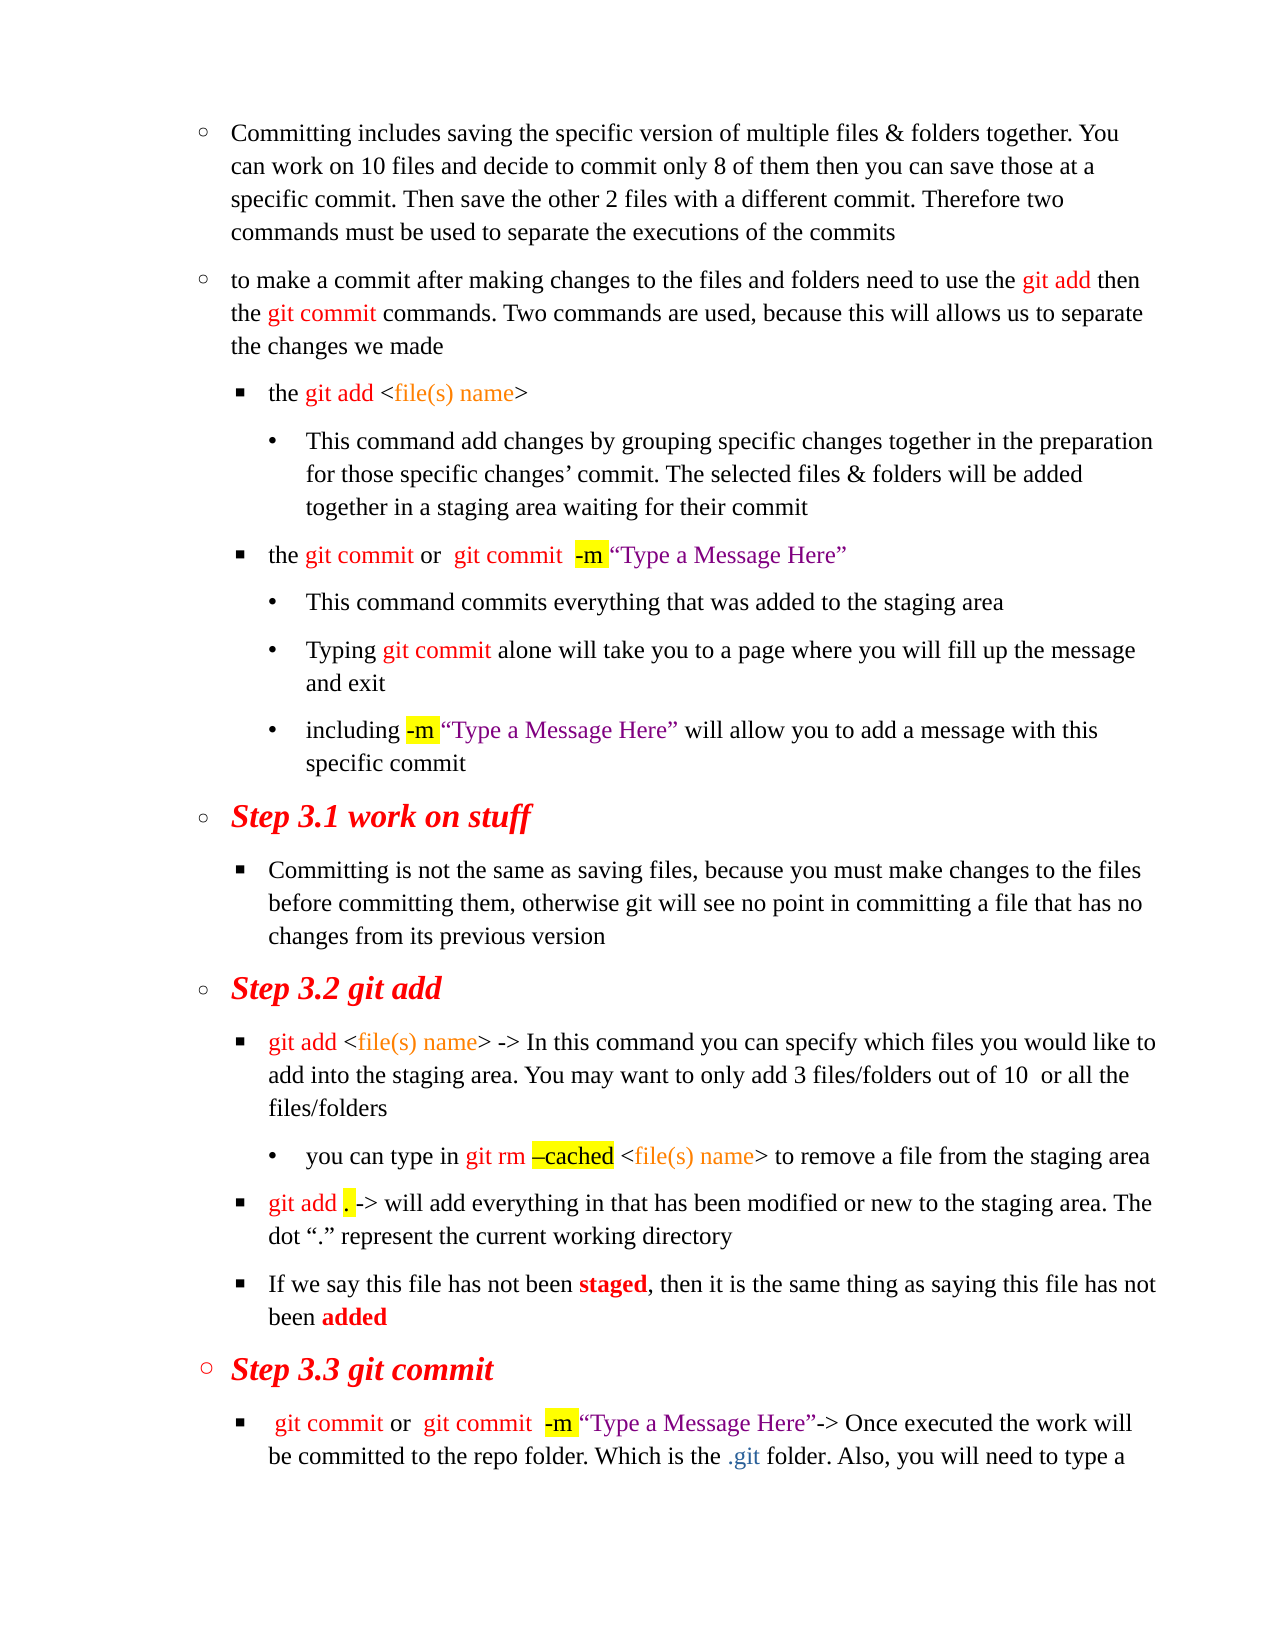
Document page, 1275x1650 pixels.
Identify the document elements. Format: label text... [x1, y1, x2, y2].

list git add . -> will add everything in that has been modified or new to the staging area. The dot “.” represent the current working directory [231, 1188, 1157, 1250]
list the git add <file(s) name> [231, 378, 1157, 407]
list to make a commit after making changes to the files and folders need to use the git add then the git commit commands. Two commands are used, because this will allows us to separate the changes we made [193, 265, 1157, 359]
list Step 3.3 git commit [193, 1349, 1157, 1388]
list Step 3.1 work on stuff [193, 796, 1157, 834]
list Committing is not the same as saving files, because you must make changes to the files before committing them, otherwise git will see no point in committing a file that has no changes from its previous version [231, 855, 1157, 949]
list If we say this file has not been staged, then it is the same thing as saying this file has not been added [231, 1269, 1157, 1331]
list This command commits everything that was added to the staging area [268, 587, 1157, 616]
list Step 3.2 git add [193, 968, 1157, 1007]
list you can type in git rm –cached <file(s) name> to remove a file from the staging area [268, 1141, 1157, 1169]
list git commit or git commit -m “Type a Message Here”-> Once executed the work will be committed to the repo folder. Which is the .git folder. Also, you will need to type a [231, 1408, 1157, 1470]
list git add <file(s) name> -> In this command you can specify which files you would like to add into the staging area. You may want to only add 3 files/folders out of 10 or all the files/folders [231, 1027, 1157, 1122]
list including -m “Type a Message Here” will allow you to add a message with this specific commit [268, 716, 1157, 777]
list Typing git commit alone will take you to a page where you will fill up the message and exit [268, 635, 1157, 697]
list the git commit or git commit -m “Type a Message Here” [231, 540, 1157, 568]
list Committing includes saving the specific version of multiple files & folders together. You can work on 10 files and decide to commit only 8 of them then you can save those at a specific commit. Then save the other 2 files with a different commit. Therefore two commands must be used to separate the executions of the commits [193, 118, 1157, 246]
list This command add changes by grouping specific changes together in the preparation for those specific changes’ commit. The selected files & folders will be added together in a staging area waiting for their commit [268, 426, 1157, 521]
